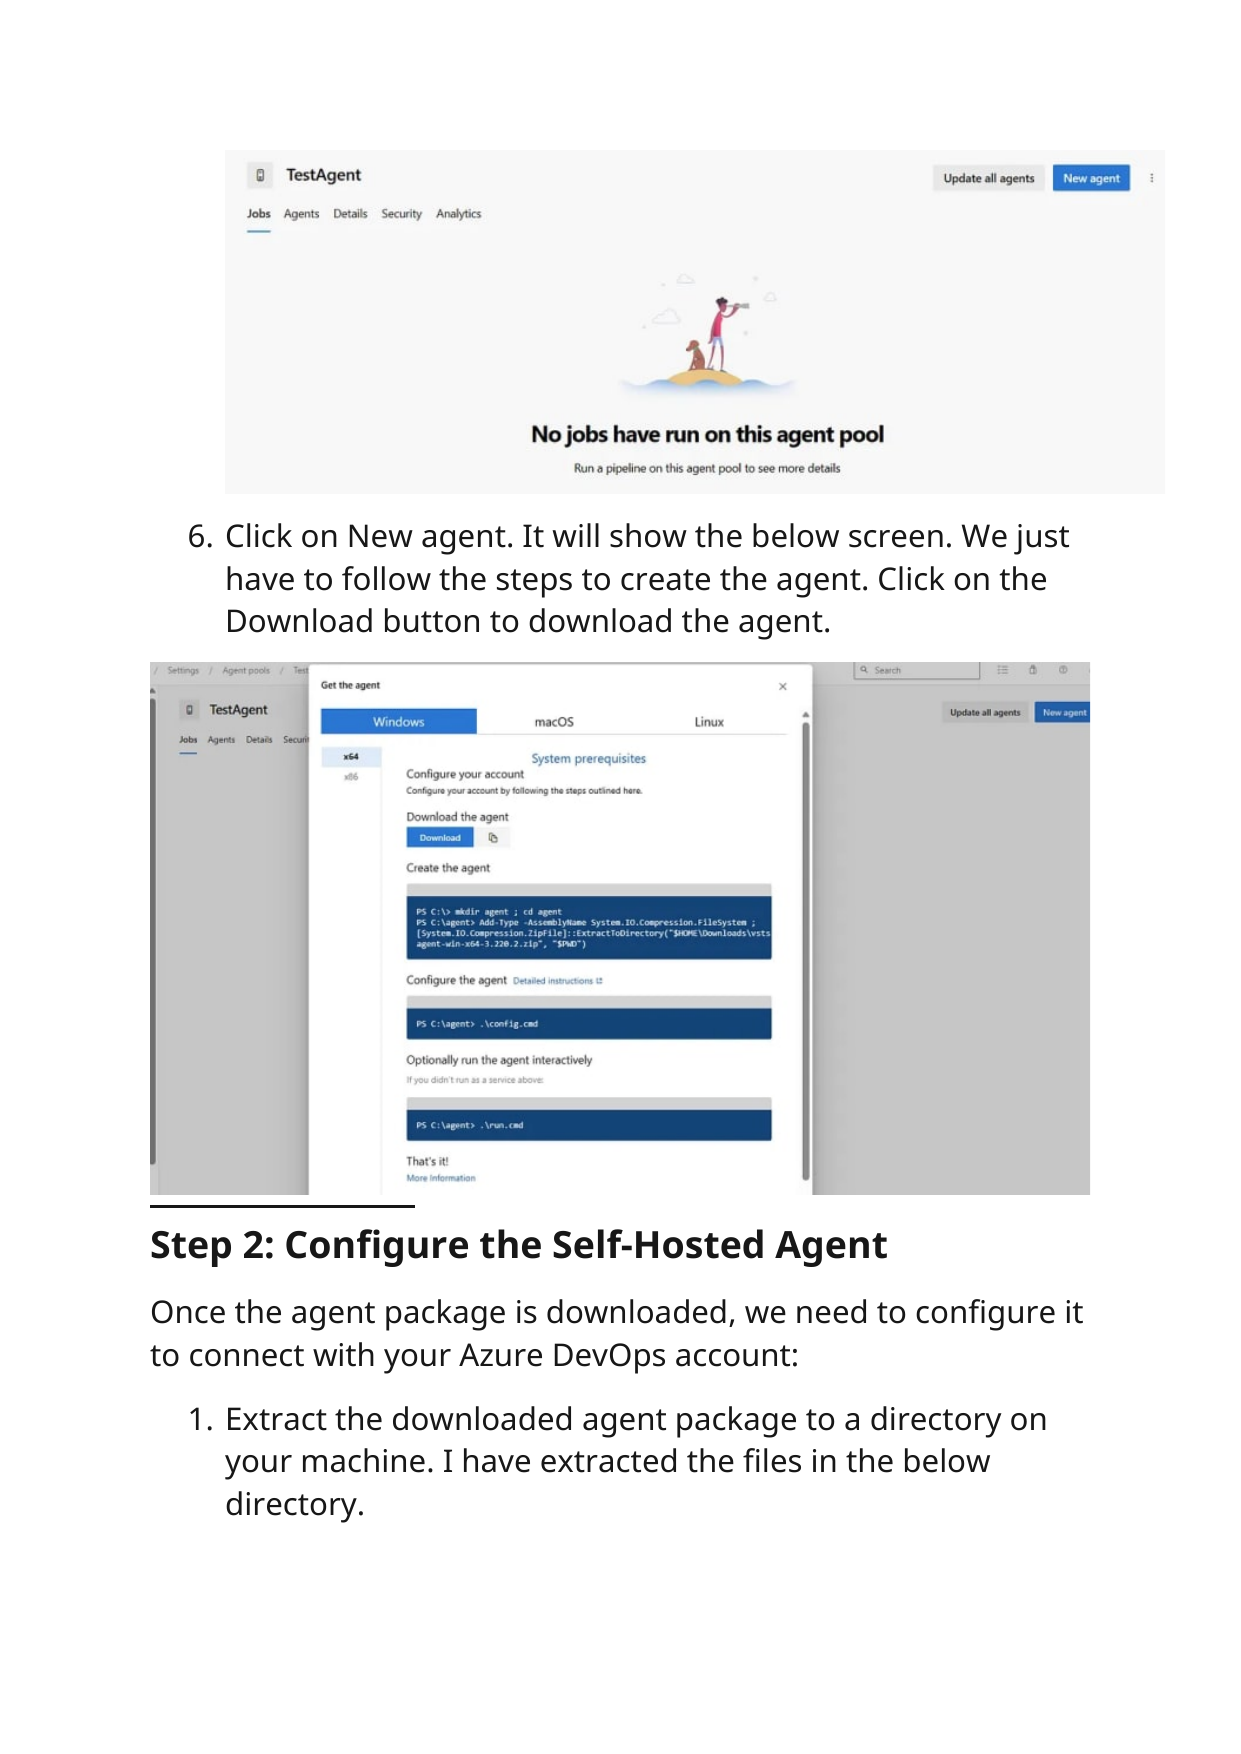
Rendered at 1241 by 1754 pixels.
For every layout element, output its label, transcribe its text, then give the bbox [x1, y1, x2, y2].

list Click on New agent. It will show the below screen. We just have to follow the steps to create the agent. Click on the Download button to download the agent. [187, 514, 1090, 642]
subtitle Step 2: Configure the Self-Hosted Agent [150, 1219, 1090, 1270]
list Extract the downloaded agent package to a directory on your machine. I have extracted the files in the below directory. [187, 1397, 1090, 1524]
text Once the agent package is downloaded, we need to configure it to connect with your Azure DevOps account: [150, 1291, 1090, 1376]
